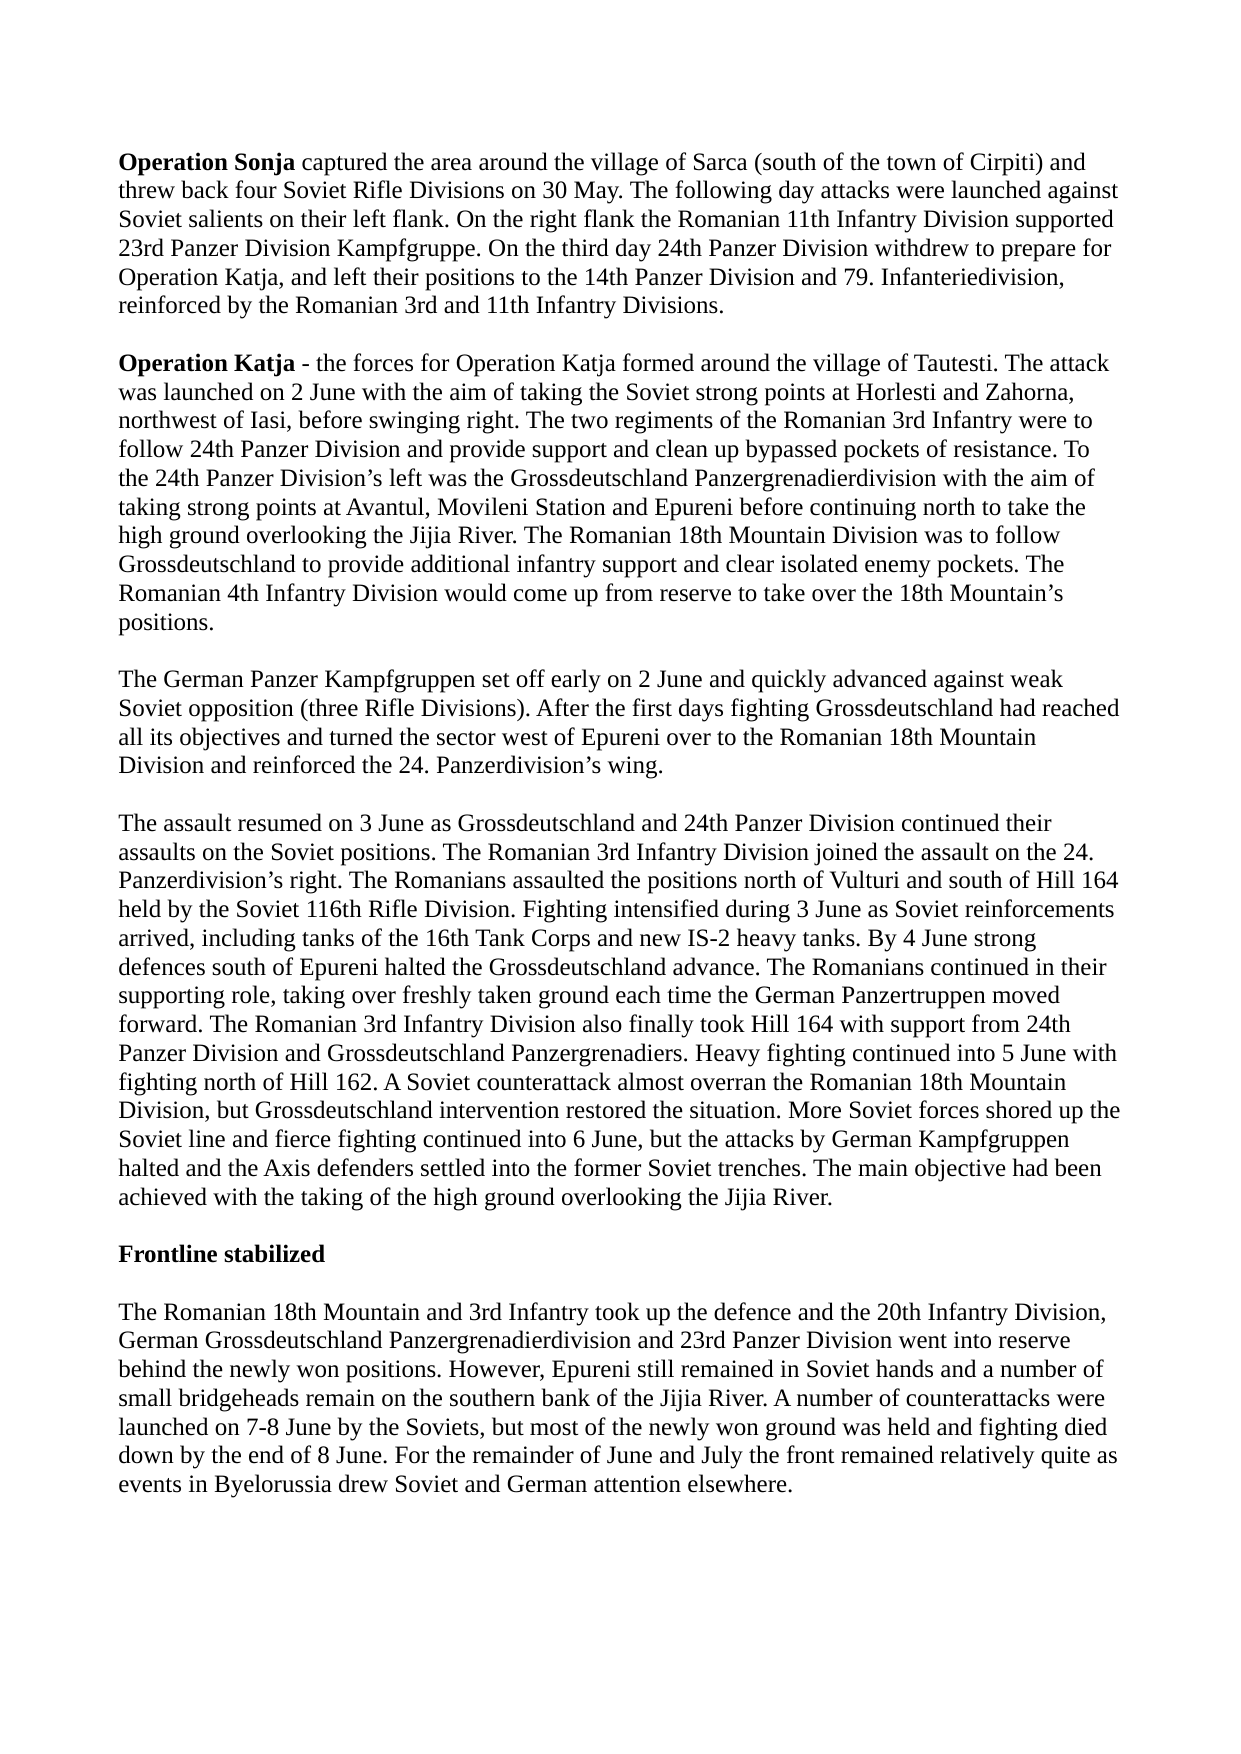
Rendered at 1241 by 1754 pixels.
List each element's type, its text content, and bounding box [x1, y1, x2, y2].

text The German Panzer Kampfgruppen set off early on 2 June and quickly advanced against weak Soviet opposition (three Rifle Divisions). After the first days fighting Grossdeutschland had reached all its objectives and turned the sector west of Epureni over to the Romanian 18th Mountain Division and reinforced the 24. Panzerdivision’s wing. [118, 664, 1122, 779]
text Operation Katja - the forces for Operation Katja formed around the village of Tautesti. The attack was launched on 2 June with the aim of taking the Soviet strong points at Horlesti and Zahorna, northwest of Iasi, before swinging right. The two regiments of the Romanian 3rd Infantry were to follow 24th Panzer Division and provide support and clean up bypassed pockets of resistance. To the 24th Panzer Division’s left was the Grossdeutschland Panzergrenadierdivision with the aim of taking strong points at Avantul, Movileni Station and Epureni before continuing north to take the high ground overlooking the Jijia River. The Romanian 18th Mountain Division was to follow Grossdeutschland to provide additional infantry support and clear isolated enemy pockets. The Romanian 4th Infantry Division would come up from reserve to take over the 18th Mountain’s positions. [118, 348, 1122, 636]
text The assault resumed on 3 June as Grossdeutschland and 24th Panzer Division continued their assaults on the Soviet positions. The Romanian 3rd Infantry Division joined the assault on the 24. Panzerdivision’s right. The Romanians assaulted the positions north of Vulturi and south of Hill 164 held by the Soviet 116th Rifle Division. Fighting intensified during 3 June as Soviet reinforcements arrived, including tanks of the 16th Tank Corps and new IS-2 heavy tanks. By 4 June strong defences south of Epureni halted the Grossdeutschland advance. The Romanians continued in their supporting role, taking over freshly taken ground each time the German Panzertruppen moved forward. The Romanian 3rd Infantry Division also finally took Hill 164 with support from 24th Panzer Division and Grossdeutschland Panzergrenadiers. Heavy fighting continued into 5 June with fighting north of Hill 162. A Soviet counterattack almost overran the Romanian 18th Mountain Division, but Grossdeutschland intervention restored the situation. More Soviet forces shored up the Soviet line and fierce fighting continued into 6 June, but the attacks by German Kampfgruppen halted and the Axis defenders settled into the former Soviet trenches. The main objective had been achieved with the taking of the high ground overlooking the Jijia River. [118, 808, 1122, 1211]
text Operation Sonja captured the area around the village of Sarca (south of the town of Cirpiti) and threw back four Soviet Rifle Divisions on 30 May. The following day attacks were launched against Soviet salients on their left flank. On the right flank the Romanian 11th Infantry Division supported 23rd Panzer Division Kampfgruppe. On the third day 24th Panzer Division withdrew to prepare for Operation Katja, and left their positions to the 14th Panzer Division and 79. Infanteriedivision, reinforced by the Romanian 3rd and 11th Infantry Divisions. [118, 147, 1122, 319]
text The Romanian 18th Mountain and 3rd Infantry took up the defence and the 20th Infantry Division, German Grossdeutschland Panzergrenadierdivision and 23rd Panzer Division went into reserve behind the newly won positions. However, Epureni still remained in Soviet hands and a number of small bridgeheads remain on the southern bank of the Jijia River. A number of counterattacks were launched on 7-8 June by the Soviets, but most of the newly won ground was held and fighting died down by the end of 8 June. For the remainder of June and July the front remained relatively quite as events in Byelorussia drew Soviet and German attention elsewhere. [118, 1297, 1122, 1498]
text Frontline stabilized [118, 1239, 1122, 1268]
